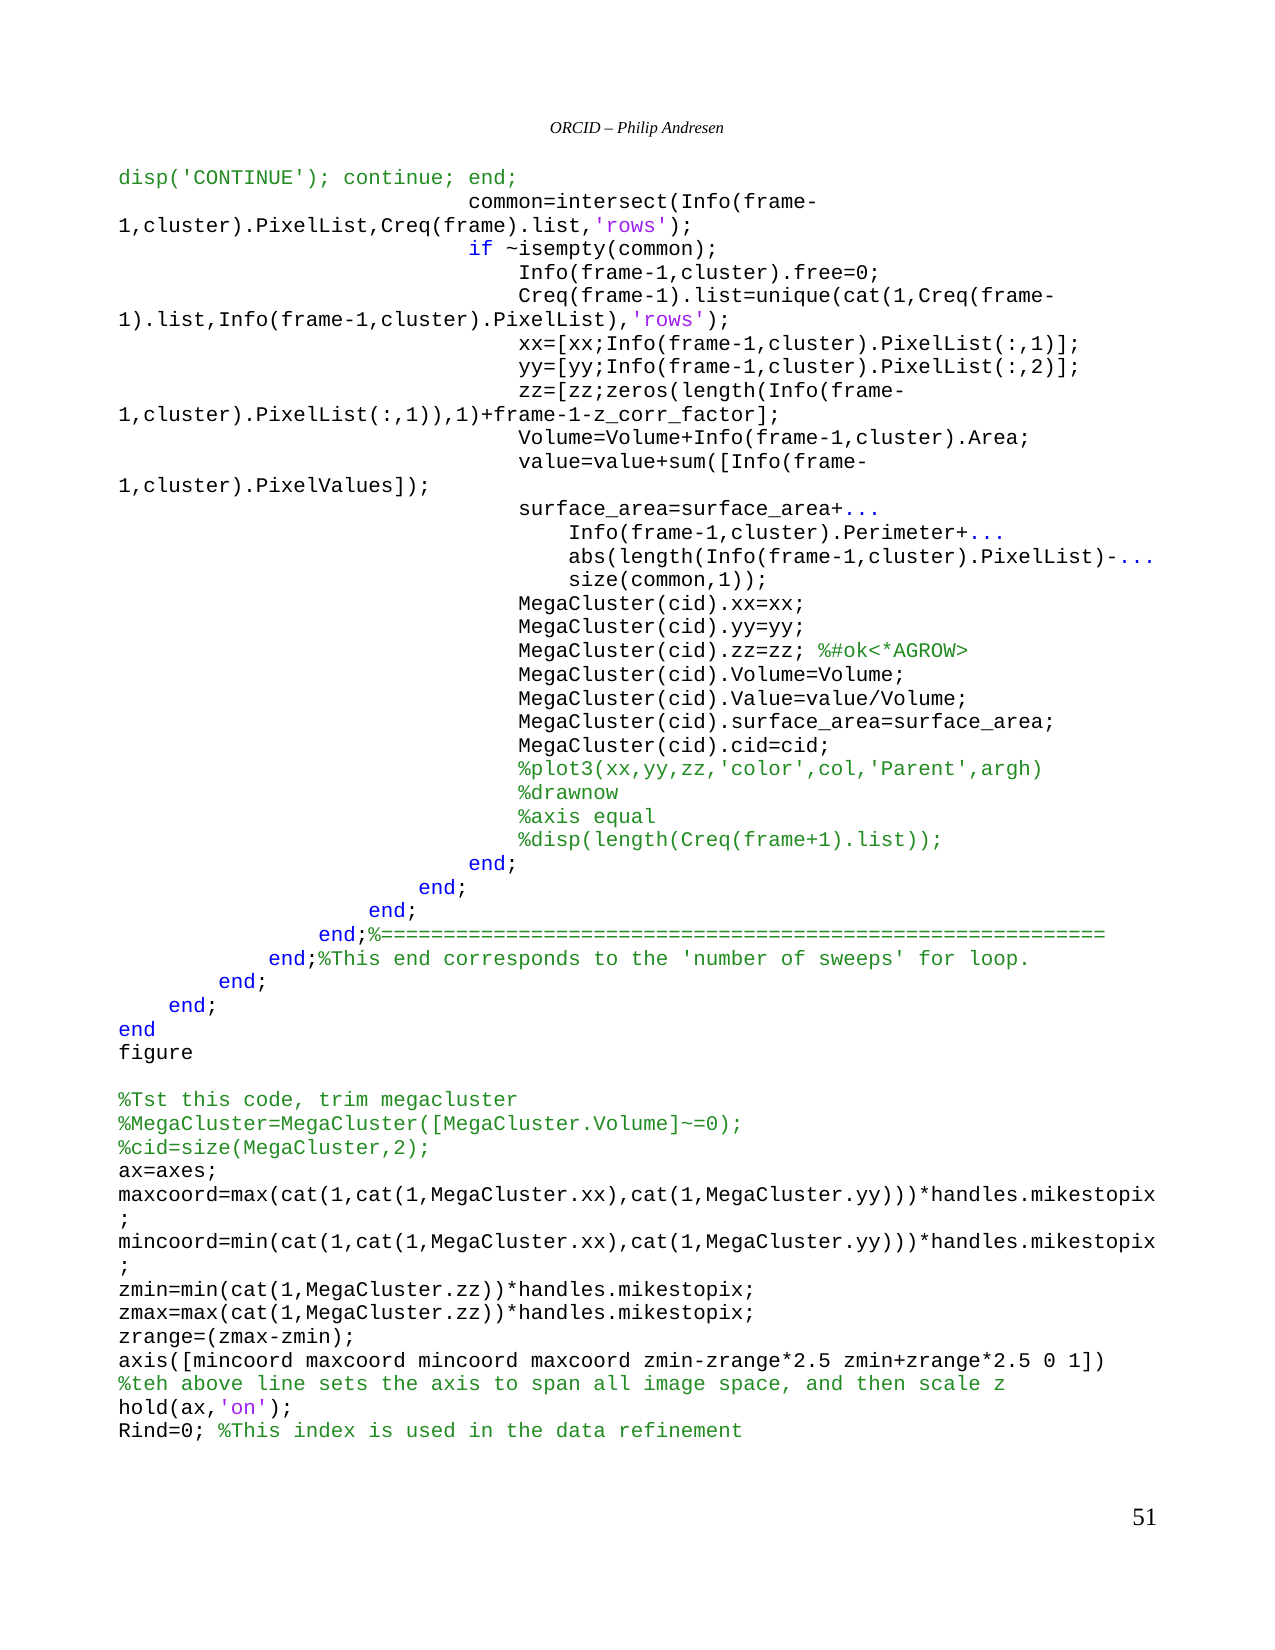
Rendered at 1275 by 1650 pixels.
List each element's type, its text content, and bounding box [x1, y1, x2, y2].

text zmin=min(cat(1,MegaCluster.zz))*handles.mikestopix; [118, 1279, 1157, 1302]
text end;%========================================================== [118, 924, 1157, 948]
text end;%This end corresponds to the 'number of sweeps' for loop. [118, 948, 1157, 971]
text abs(length(Info(frame-1,cluster).PixelList)-... [118, 546, 1157, 569]
text end; [118, 995, 1157, 1018]
text axis([mincoord maxcoord mincoord maxcoord zmin-zrange*2.5 zmin+zrange*2.5 0 1]) [118, 1349, 1157, 1373]
text %teh above line sets the axis to span all image space, and then scale z [118, 1373, 1157, 1397]
text xx=[xx;Info(frame-1,cluster).PixelList(:,1)]; [118, 333, 1157, 356]
text end; [118, 971, 1157, 995]
text MegaCluster(cid).yy=yy; [118, 617, 1157, 640]
text %axis equal [118, 806, 1157, 829]
text %MegaCluster=MegaCluster([MegaCluster.Volume]~=0); [118, 1113, 1157, 1137]
text end; [118, 900, 1157, 924]
text size(common,1)); [118, 569, 1157, 593]
text MegaCluster(cid).surface_area=surface_area; [118, 711, 1157, 735]
text %plot3(xx,yy,zz,'color',col,'Parent',argh) [118, 758, 1157, 782]
text maxcoord=max(cat(1,cat(1,MegaCluster.xx),cat(1,MegaCluster.yy)))*handles.mikestopix; [118, 1184, 1157, 1231]
text MegaCluster(cid).xx=xx; [118, 593, 1157, 617]
text figure [118, 1042, 1157, 1066]
text MegaCluster(cid).Volume=Volume; [118, 664, 1157, 687]
text MegaCluster(cid).Value=value/Volume; [118, 687, 1157, 711]
text end; [118, 853, 1157, 877]
text MegaCluster(cid).zz=zz; %#ok<*AGROW> [118, 640, 1157, 664]
text if ~isempty(common); [118, 238, 1157, 262]
text mincoord=min(cat(1,cat(1,MegaCluster.xx),cat(1,MegaCluster.yy)))*handles.mikestopix; [118, 1231, 1157, 1279]
text Info(frame-1,cluster).free=0; [118, 262, 1157, 286]
text value=value+sum([Info(frame-1,cluster).PixelValues]); [118, 451, 1157, 498]
text Info(frame-1,cluster).Perimeter+... [118, 522, 1157, 546]
text yy=[yy;Info(frame-1,cluster).PixelList(:,2)]; [118, 356, 1157, 380]
text disp('CONTINUE'); continue; end; [118, 167, 1157, 191]
text end [118, 1018, 1157, 1042]
text ax=axes; [118, 1160, 1157, 1184]
text %disp(length(Creq(frame+1).list)); [118, 829, 1157, 853]
text MegaCluster(cid).cid=cid; [118, 735, 1157, 758]
text Rind=0; %This index is used in the data refinement [118, 1421, 1157, 1444]
text common=intersect(Info(frame-1,cluster).PixelList,Creq(frame).list,'rows'); [118, 191, 1157, 238]
text %drawnow [118, 782, 1157, 806]
text Volume=Volume+Info(frame-1,cluster).Area; [118, 427, 1157, 451]
text zz=[zz;zeros(length(Info(frame-1,cluster).PixelList(:,1)),1)+frame-1-z_corr_factor]; [118, 380, 1157, 427]
text surface_area=surface_area+... [118, 498, 1157, 522]
text Creq(frame-1).list=unique(cat(1,Creq(frame-1).list,Info(frame-1,cluster).PixelList),'rows'); [118, 286, 1157, 333]
text end; [118, 877, 1157, 900]
text zmax=max(cat(1,MegaCluster.zz))*handles.mikestopix; [118, 1302, 1157, 1326]
text hold(ax,'on'); [118, 1397, 1157, 1421]
text %Tst this code, trim megacluster [118, 1089, 1157, 1113]
text %cid=size(MegaCluster,2); [118, 1137, 1157, 1160]
text zrange=(zmax-zmin); [118, 1326, 1157, 1349]
